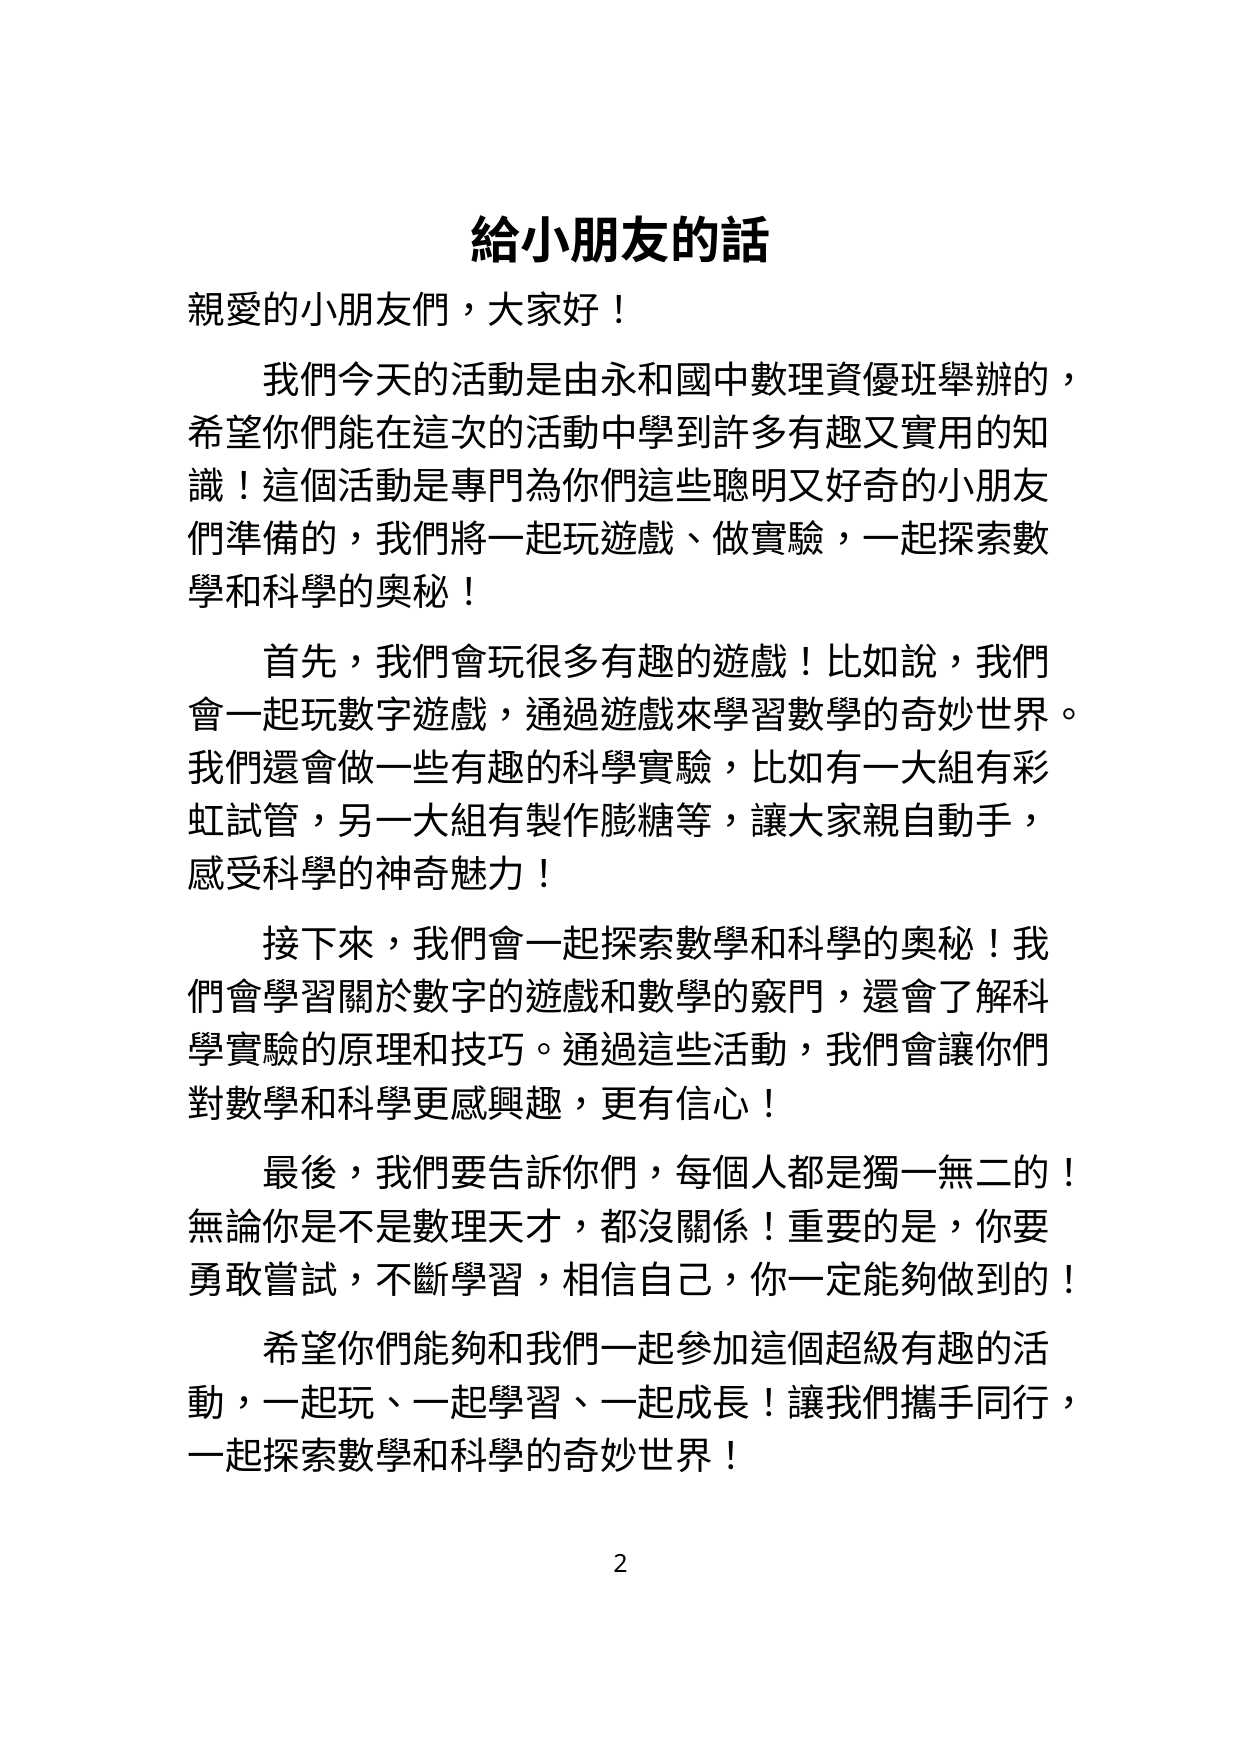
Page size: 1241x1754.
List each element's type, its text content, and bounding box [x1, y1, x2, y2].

subtitle 給小朋友的話 [187, 200, 1053, 272]
text 首先，我們會玩很多有趣的遊戲！比如說，我們會一起玩數字遊戲，通過遊戲來學習數學的奇妙世界。我們還會做一些有趣的科學實驗，比如有一大組有彩虹試管，另一大組有製作膨糖等，讓大家親自動手，感受科學的神奇魅力！ [187, 633, 1053, 898]
text 最後，我們要告訴你們，每個人都是獨一無二的！無論你是不是數理天才，都沒關係！重要的是，你要勇敢嘗試，不斷學習，相信自己，你一定能夠做到的！ [187, 1144, 1053, 1304]
text 親愛的小朋友們，大家好！ [187, 281, 1053, 334]
text 我們今天的活動是由永和國中數理資優班舉辦的，希望你們能在這次的活動中學到許多有趣又實用的知識！這個活動是專門為你們這些聰明又好奇的小朋友們準備的，我們將一起玩遊戲、做實驗，一起探索數學和科學的奧秘！ [187, 351, 1053, 616]
text 接下來，我們會一起探索數學和科學的奧秘！我們會學習關於數字的遊戲和數學的竅門，還會了解科學實驗的原理和技巧。通過這些活動，我們會讓你們對數學和科學更感興趣，更有信心！ [187, 915, 1053, 1128]
text 希望你們能夠和我們一起參加這個超級有趣的活動，一起玩、一起學習、一起成長！讓我們攜手同行，一起探索數學和科學的奇妙世界！ [187, 1320, 1053, 1480]
